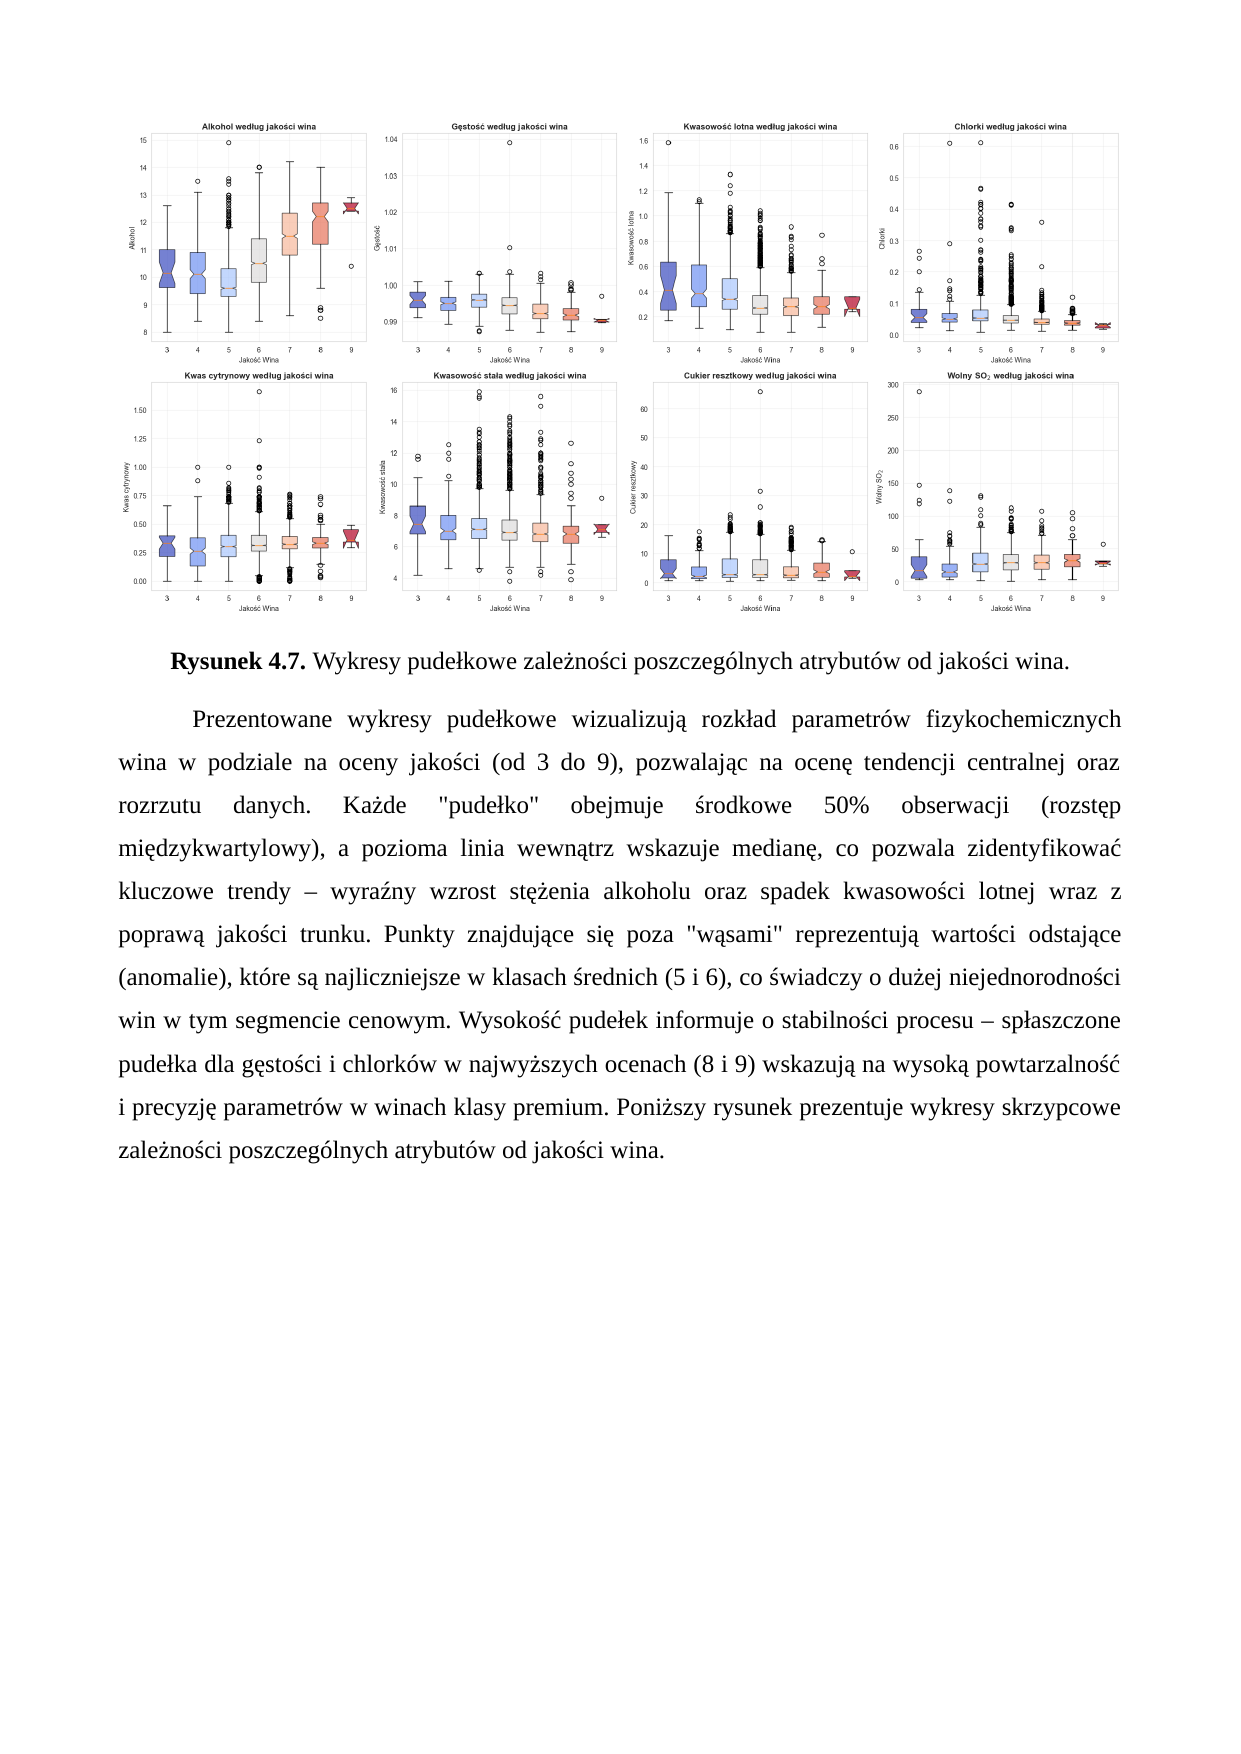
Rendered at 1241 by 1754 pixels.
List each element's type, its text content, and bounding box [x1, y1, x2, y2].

picture [118, 118, 1123, 617]
text Rysunek 4.7. Wykresy pudełkowe zależności poszczególnych atrybutów od jakości wina. [118, 646, 1122, 675]
text Prezentowane wykresy pudełkowe wizualizują rozkład parametrów fizykochemicznych wina w podziale na oceny jakości (od 3 do 9), pozwalając na ocenę tendencji centralnej oraz rozrzutu danych. Każde "pudełko" obejmuje środkowe 50% obserwacji (rozstęp międzykwartylowy), a pozioma linia wewnątrz wskazuje medianę, co pozwala zidentyfikować kluczowe trendy – wyraźny wzrost stężenia alkoholu oraz spadek kwasowości lotnej wraz z poprawą jakości trunku. Punkty znajdujące się poza "wąsami" reprezentują wartości odstające (anomalie), które są najliczniejsze w klasach średnich (5 i 6), co świadczy o dużej niejednorodności win w tym segmencie cenowym. Wysokość pudełek informuje o stabilności procesu – spłaszczone pudełka dla gęstości i chlorków w najwyższych ocenach (8 i 9) wskazują na wysoką powtarzalność i precyzję parametrów w winach klasy premium. Poniższy rysunek prezentuje wykresy skrzypcowe zależności poszczególnych atrybutów od jakości wina. [118, 704, 1122, 1164]
